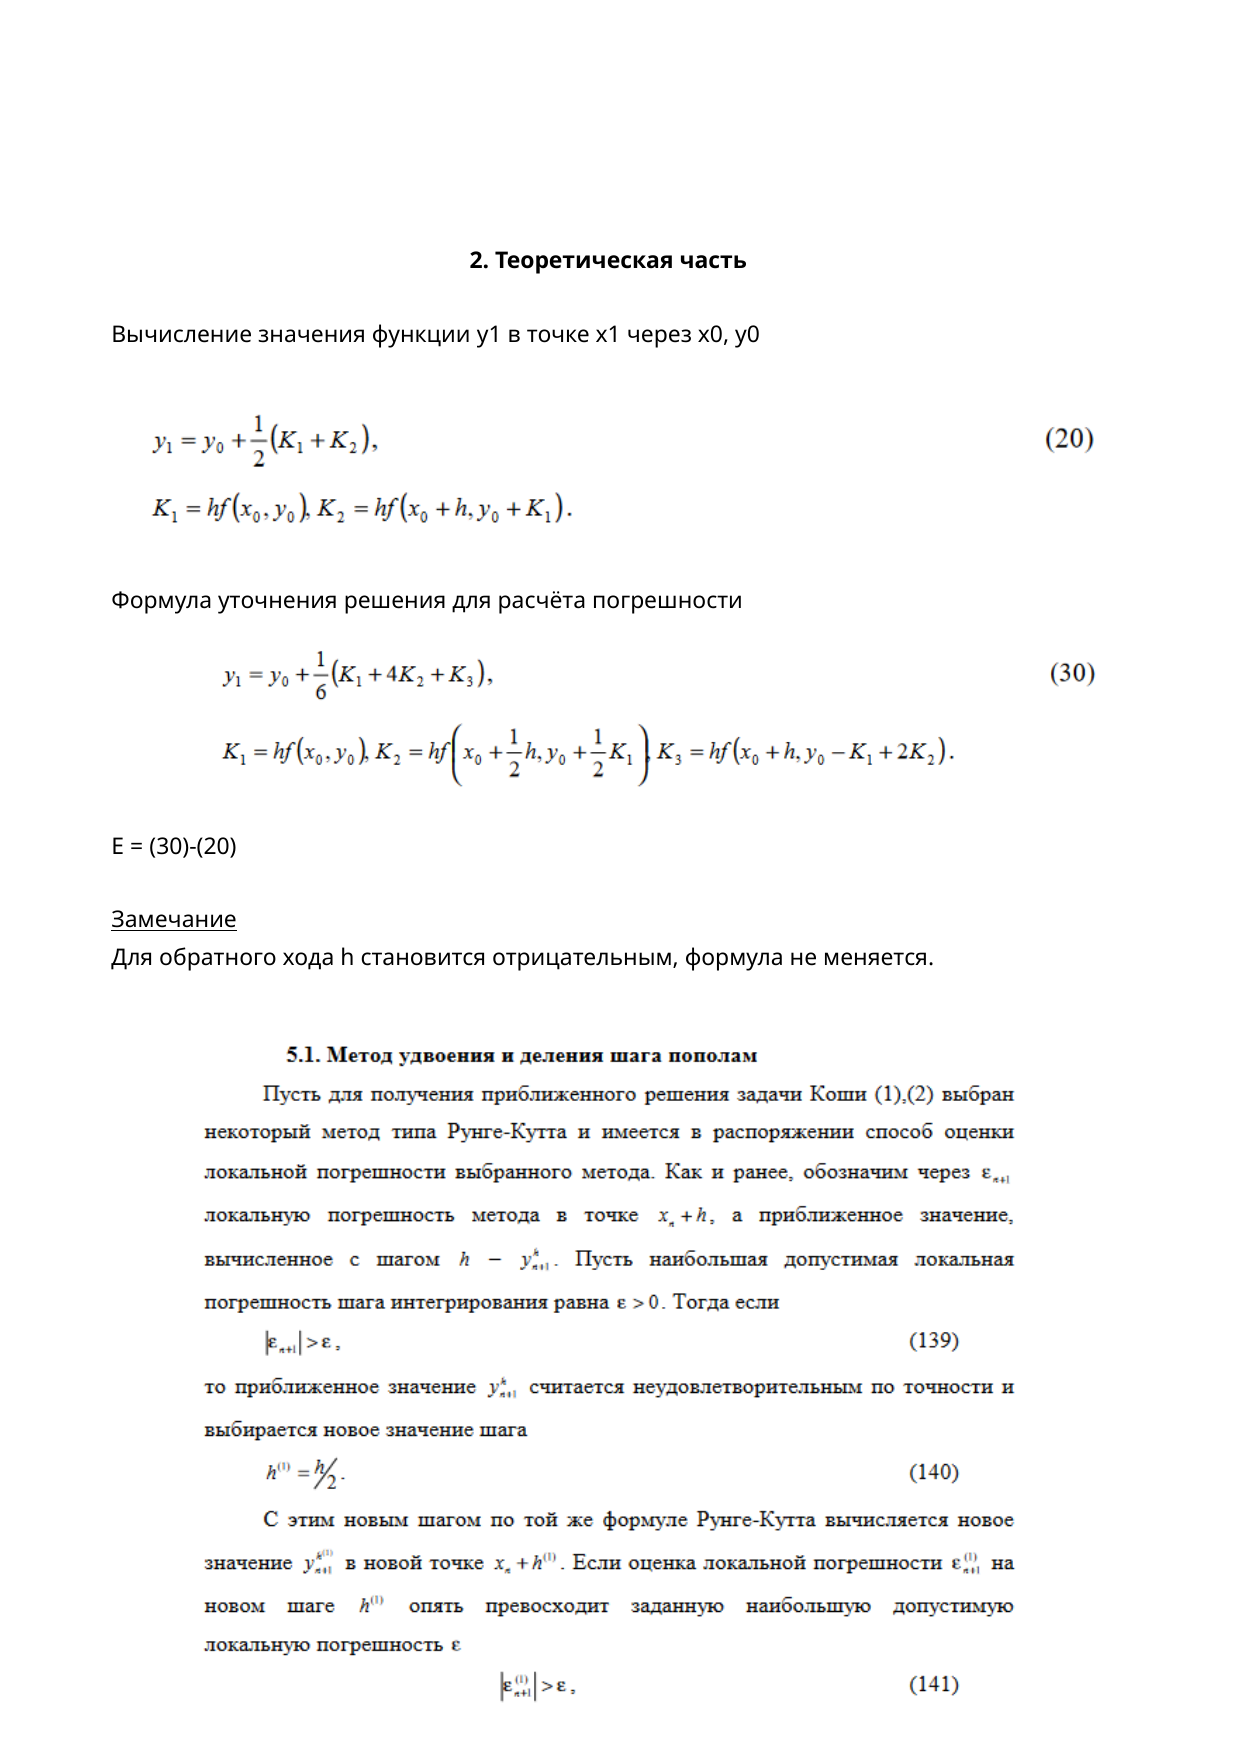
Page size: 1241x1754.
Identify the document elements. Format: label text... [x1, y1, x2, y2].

text Замечание [111, 903, 1105, 934]
text 2. Теоретическая часть [111, 243, 1105, 275]
text Вычисление значения функции y1 в точке x1 через x0, y0 [111, 318, 1105, 349]
text Для обратного хода h становится отрицательным, формула не меняется. [111, 941, 1105, 972]
text E = (30)-(20) [111, 830, 1105, 861]
picture [134, 392, 1128, 543]
picture [134, 632, 1128, 794]
text Формула уточнения решения для расчёта погрешности [111, 583, 1105, 824]
picture [146, 1033, 1051, 1708]
